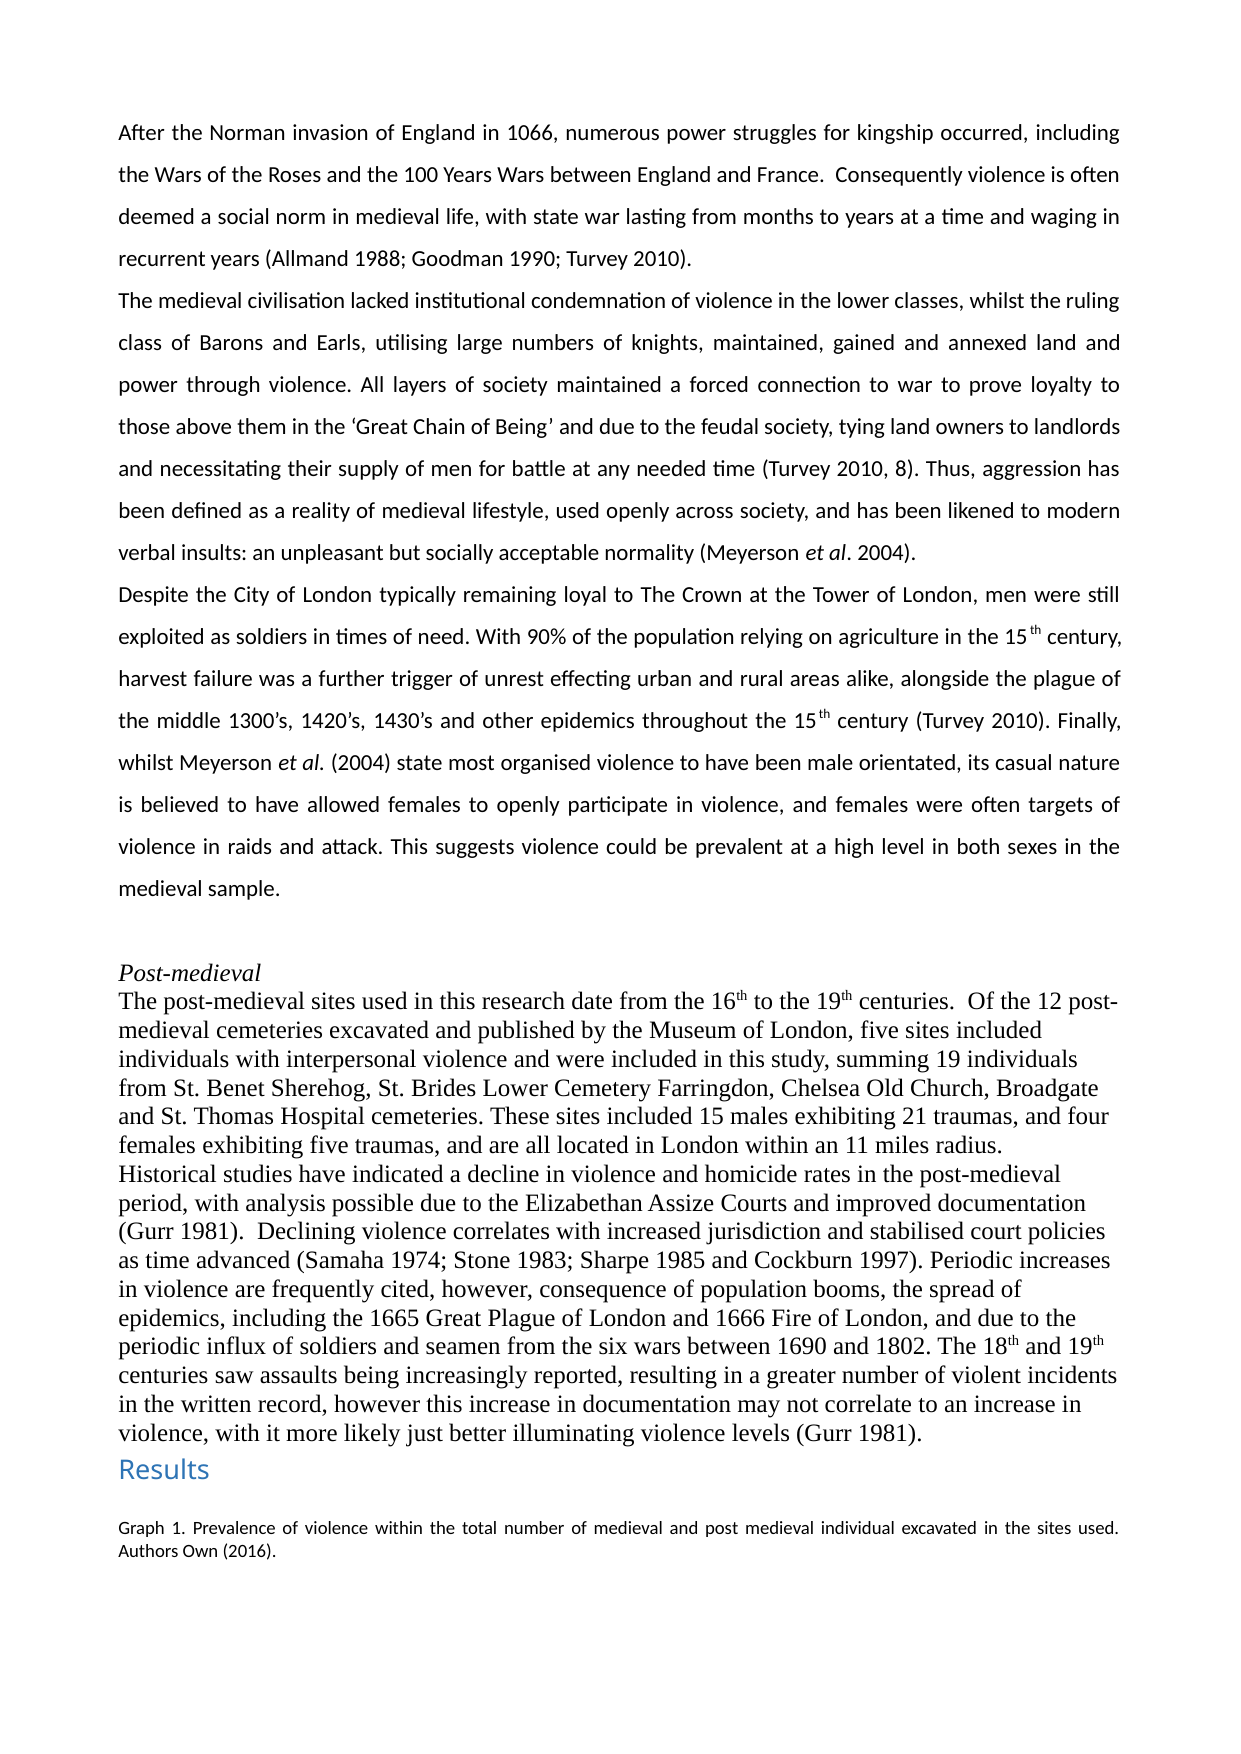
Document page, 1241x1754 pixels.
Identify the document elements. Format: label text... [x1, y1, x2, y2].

text Post-medieval [118, 958, 1122, 986]
text Historical studies have indicated a decline in violence and homicide rates in the post-medieval period, with analysis possible due to the Elizabethan Assize Courts and improved documentation (Gurr 1981). Declining violence correlates with increased jurisdiction and stabilised court policies as time advanced (Samaha 1974; Stone 1983; Sharpe 1985 and Cockburn 1997). Periodic increases in violence are frequently cited, however, consequence of population booms, the spread of epidemics, including the 1665 Great Plague of London and 1666 Fire of London, and due to the periodic influx of soldiers and seamen from the six wars between 1690 and 1802. The 18th and 19th centuries saw assaults being increasingly reported, resulting in a greater number of violent incidents in the written record, however this increase in documentation may not correlate to an increase in violence, with it more likely just better illuminating violence levels (Gurr 1981). [118, 1159, 1122, 1446]
text The post-medieval sites used in this research date from the 16th to the 19th centuries. Of the 12 post-medieval cemeteries excavated and published by the Museum of London, five sites included individuals with interpersonal violence and were included in this study, summing 19 individuals from St. Benet Sherehog, St. Brides Lower Cemetery Farringdon, Chelsea Old Church, Broadgate and St. Thomas Hospital cemeteries. These sites included 15 males exhibiting 21 traumas, and four females exhibiting five traumas, and are all located in London within an 11 miles radius. [118, 986, 1122, 1159]
text The medieval civilisation lacked institutional condemnation of violence in the lower classes, whilst the ruling class of Barons and Earls, utilising large numbers of knights, maintained, gained and annexed land and power through violence. All layers of society maintained a forced connection to war to prove loyalty to those above them in the ‘Great Chain of Being’ and due to the feudal society, tying land owners to landlords and necessitating their supply of men for battle at any needed time (Turvey 2010, 8). Thus, aggression has been defined as a reality of medieval lifestyle, used openly across society, and has been likened to modern verbal insults: an unpleasant but socially acceptable normality (Meyerson et al. 2004). [118, 286, 1122, 566]
text Despite the City of London typically remaining loyal to The Crown at the Tower of London, men were still exploited as soldiers in times of need. With 90% of the population relying on agriculture in the 15th century, harvest failure was a further trigger of unrest effecting urban and rural areas alike, alongside the plague of the middle 1300’s, 1420’s, 1430’s and other epidemics throughout the 15th century (Turvey 2010). Finally, whilst Meyerson et al. (2004) state most organised violence to have been male orientated, its casual nature is believed to have allowed females to openly participate in violence, and females were often targets of violence in raids and attack. This suggests violence could be prevalent at a high level in both sexes in the medieval sample. [118, 580, 1122, 902]
subtitle Results [118, 1451, 1122, 1487]
text Graph 1. Prevalence of violence within the total number of medieval and post medieval individual excavated in the sites used. Authors Own (2016). [118, 1516, 1122, 1562]
text After the Norman invasion of England in 1066, numerous power struggles for kingship occurred, including the Wars of the Roses and the 100 Years Wars between England and France. Consequently violence is often deemed a social norm in medieval life, with state war lasting from months to years at a time and waging in recurrent years (Allmand 1988; Goodman 1990; Turvey 2010). [118, 118, 1122, 272]
